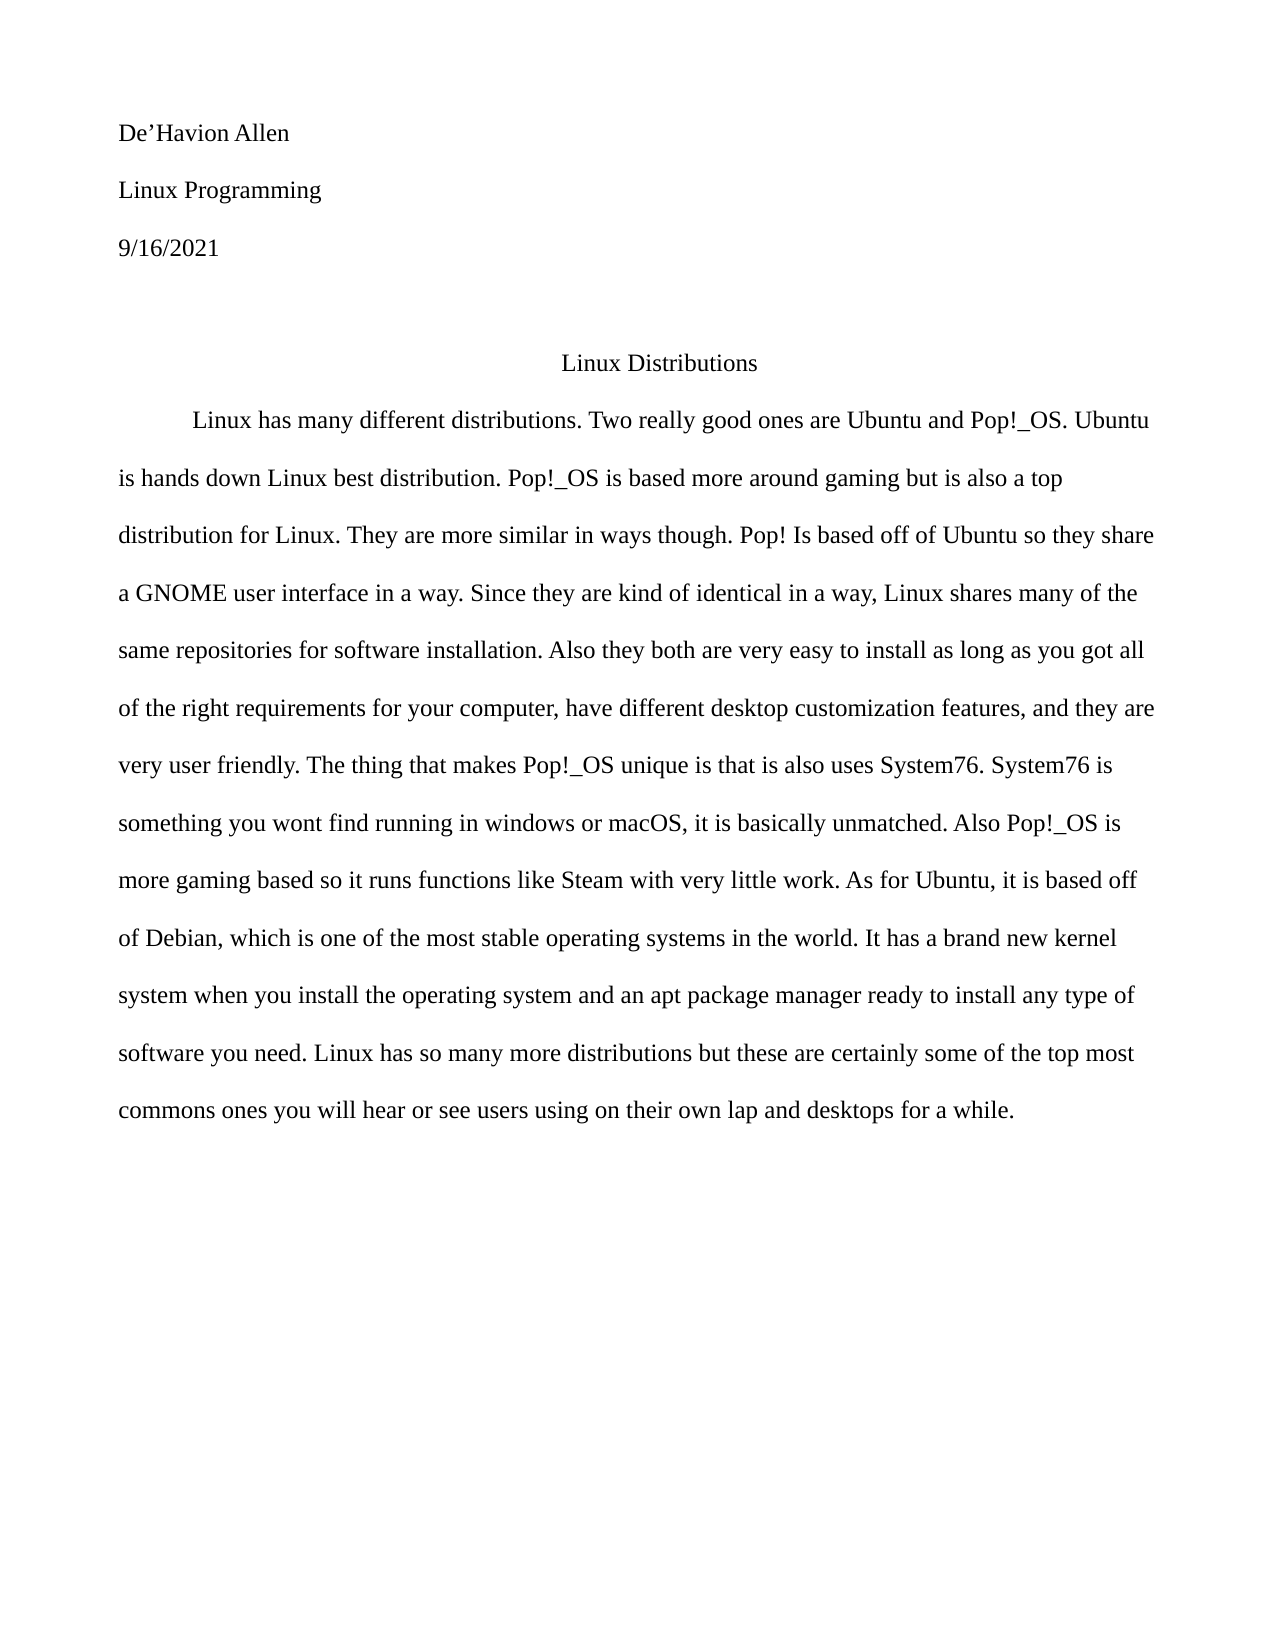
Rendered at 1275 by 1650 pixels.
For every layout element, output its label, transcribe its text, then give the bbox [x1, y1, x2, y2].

text Linux Programming [118, 176, 1157, 204]
text 9/16/2021 [118, 233, 1157, 262]
text De’Havion Allen [118, 118, 1157, 147]
text Linux Distributions [118, 348, 1157, 377]
text Linux has many different distributions. Two really good ones are Ubuntu and Pop!_OS. Ubuntu is hands down Linux best distribution. Pop!_OS is based more around gaming but is also a top distribution for Linux. They are more similar in ways though. Pop! Is based off of Ubuntu so they share a GNOME user interface in a way. Since they are kind of identical in a way, Linux shares many of the same repositories for software installation. Also they both are very easy to install as long as you got all of the right requirements for your computer, have different desktop customization features, and they are very user friendly. The thing that makes Pop!_OS unique is that is also uses System76. System76 is something you wont find running in windows or macOS, it is basically unmatched. Also Pop!_OS is more gaming based so it runs functions like Steam with very little work. As for Ubuntu, it is based off of Debian, which is one of the most stable operating systems in the world. It has a brand new kernel system when you install the operating system and an apt package manager ready to install any type of software you need. Linux has so many more distributions but these are certainly some of the top most commons ones you will hear or see users using on their own lap and desktops for a while. [118, 406, 1157, 1124]
